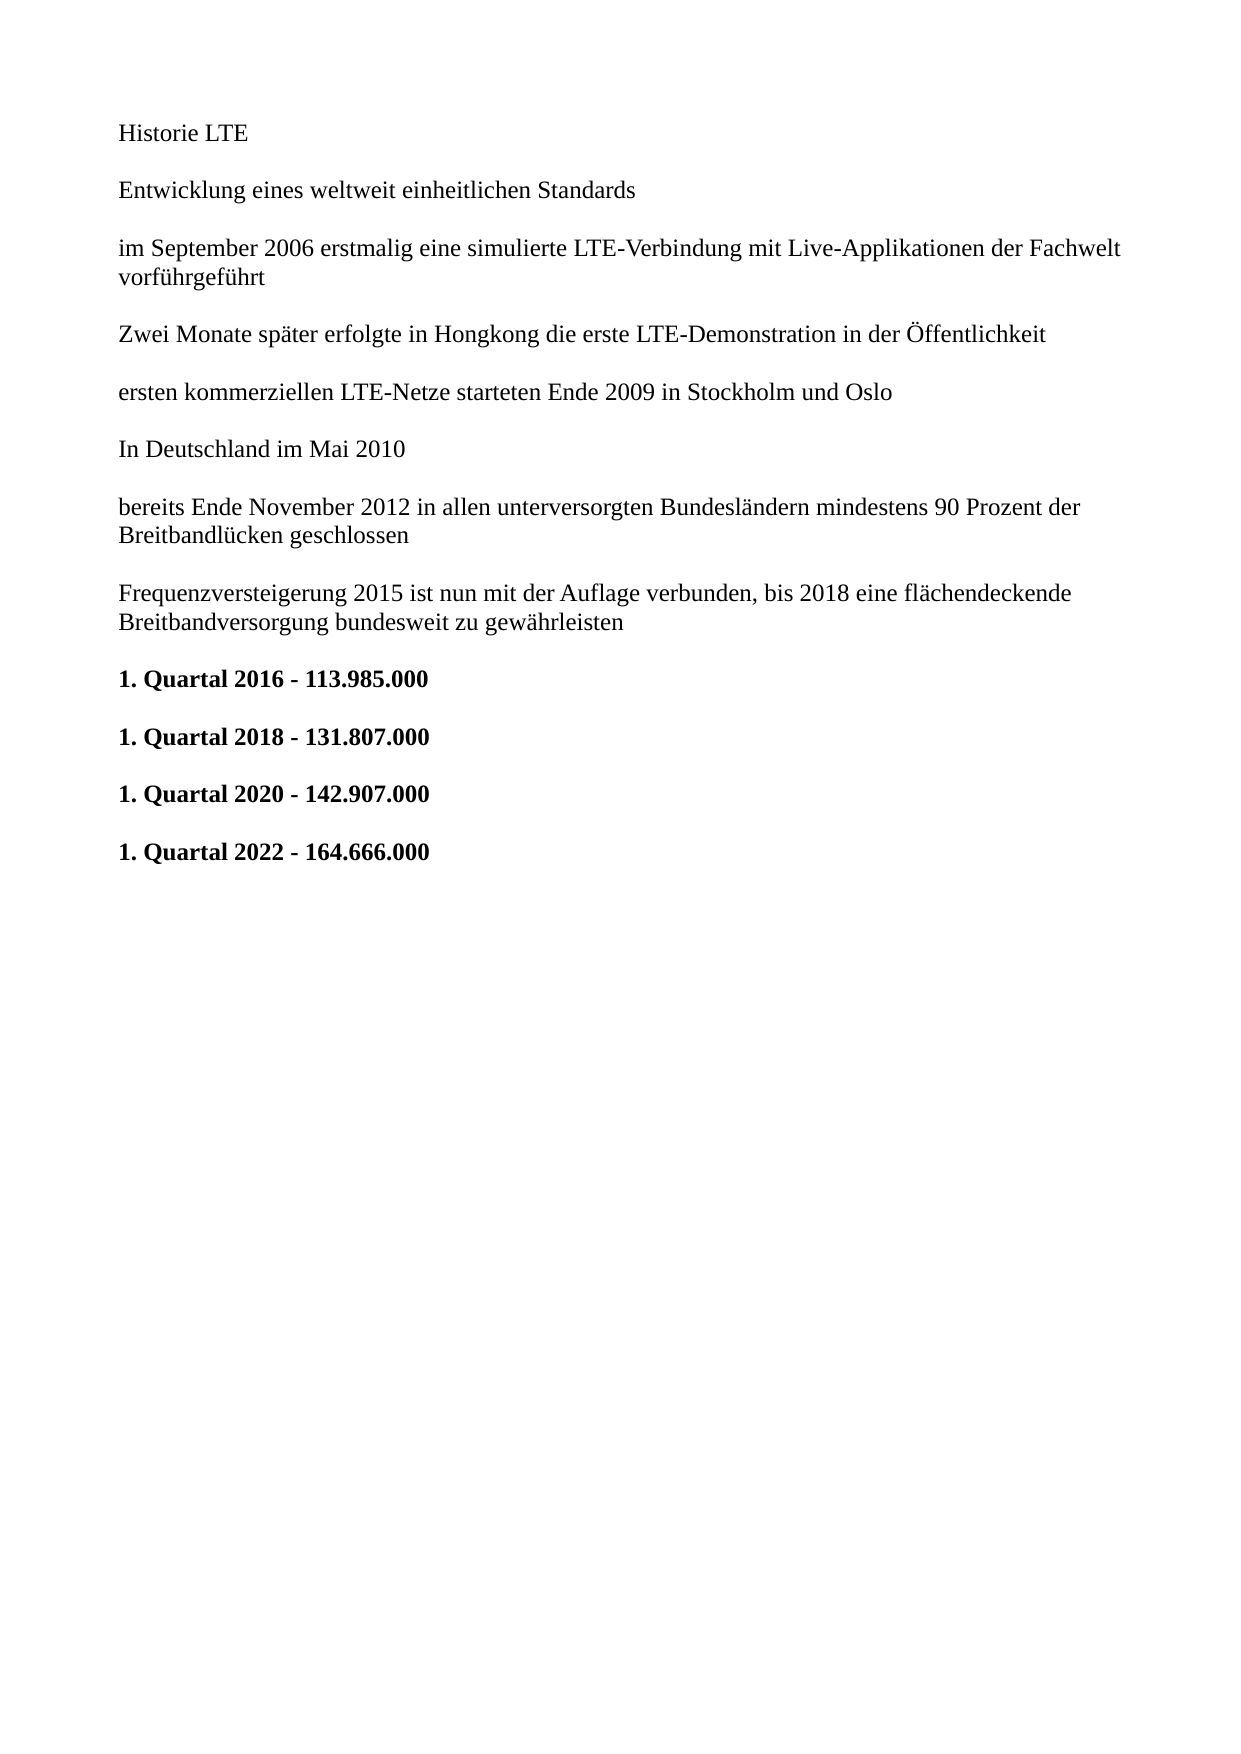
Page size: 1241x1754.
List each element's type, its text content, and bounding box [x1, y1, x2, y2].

text 1. Quartal 2016 - 113.985.000 [118, 664, 1122, 693]
text 1. Quartal 2020 - 142.907.000 [118, 779, 1122, 808]
text ersten kommerziellen LTE-Netze starteten Ende 2009 in Stockholm und Oslo [118, 377, 1122, 406]
text Zwei Monate später erfolgte in Hongkong die erste LTE-Demonstration in der Öffentlichkeit [118, 319, 1122, 348]
text 1. Quartal 2022 - 164.666.000 [118, 837, 1122, 866]
text im September 2006 erstmalig eine simulierte LTE-Verbindung mit Live-Applikationen der Fachwelt vorführgeführt [118, 233, 1122, 291]
text Frequenzversteigerung 2015 ist nun mit der Auflage verbunden, bis 2018 eine flächendeckende Breitbandversorgung bundesweit zu gewährleisten [118, 578, 1122, 636]
text In Deutschland im Mai 2010 [118, 434, 1122, 463]
text 1. Quartal 2018 - 131.807.000 [118, 722, 1122, 751]
text bereits Ende November 2012 in allen unterversorgten Bundesländern mindestens 90 Prozent der Breitbandlücken geschlossen [118, 492, 1122, 549]
text Entwicklung eines weltweit einheitlichen Standards [118, 176, 1122, 204]
text Historie LTE [118, 118, 1122, 147]
